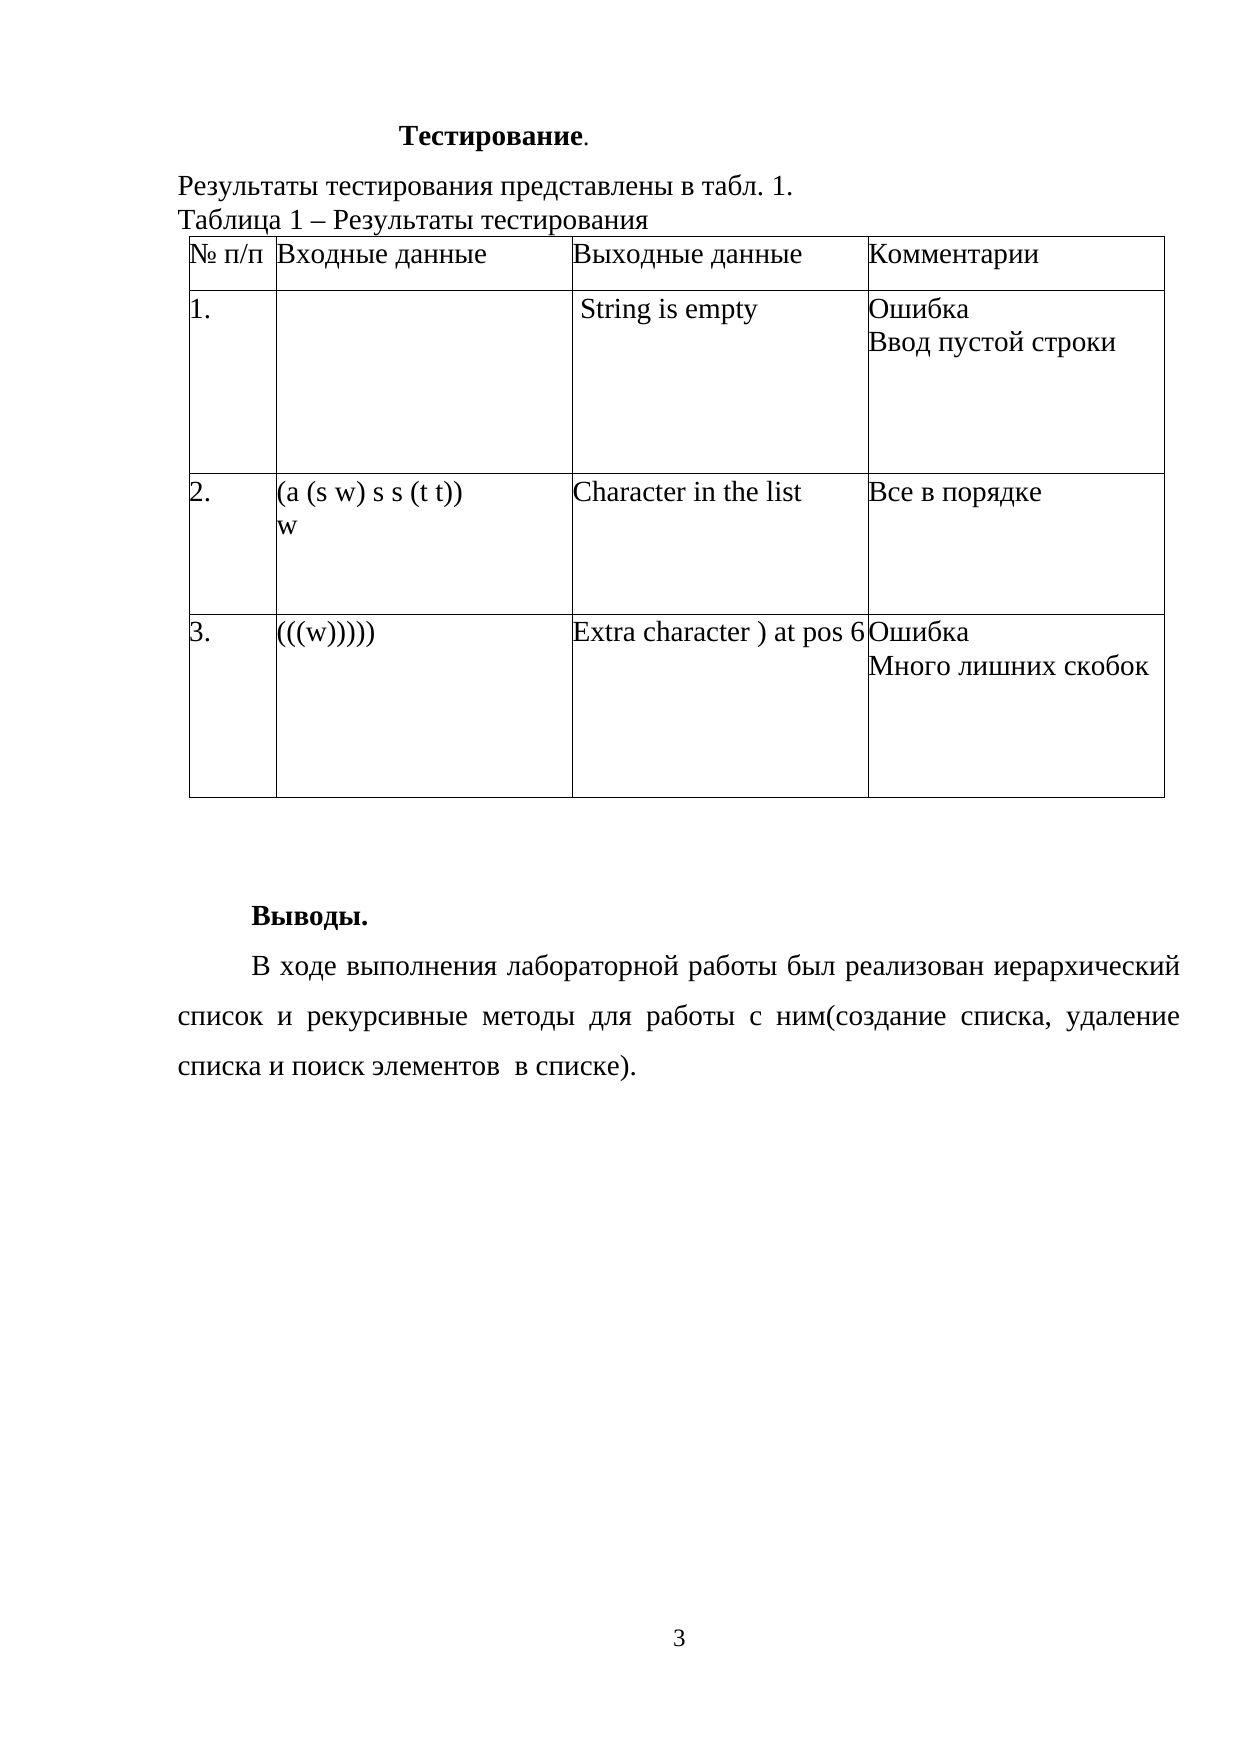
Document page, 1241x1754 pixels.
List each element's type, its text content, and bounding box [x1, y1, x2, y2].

text Тестирование. [177, 118, 1181, 152]
table_cell Ошибка Ввод пустой строки [869, 291, 1164, 473]
table_cell String is empty [573, 291, 868, 473]
table_cell (((w))))) [277, 615, 572, 797]
table_cell 1. [190, 291, 276, 473]
text В ходе выполнения лабораторной работы был реализован иерархический список и рекурсивные методы для работы с ним(создание списка, удаление списка и поиск элементов в списке). [177, 948, 1181, 1082]
table_header № п/п [190, 237, 276, 290]
table_cell Character in the list [573, 474, 868, 614]
table_cell [277, 291, 572, 473]
table_cell 3. [190, 615, 276, 797]
text Таблица 1 – Результаты тестирования [177, 202, 1181, 236]
text Выводы. [177, 898, 1181, 931]
table_cell Extra character ) at pos 6 [573, 615, 868, 797]
text Результаты тестирования представлены в табл. 1. [177, 168, 1181, 202]
table_cell (a (s w) s s (t t)) w [277, 474, 572, 614]
table_header Комментарии [869, 237, 1164, 290]
table_header Входные данные [277, 237, 572, 290]
table_cell Все в порядке [869, 474, 1164, 614]
table_cell Ошибка Много лишних скобок [869, 615, 1164, 797]
table_cell 2. [190, 474, 276, 614]
table_header Выходные данные [573, 237, 868, 290]
